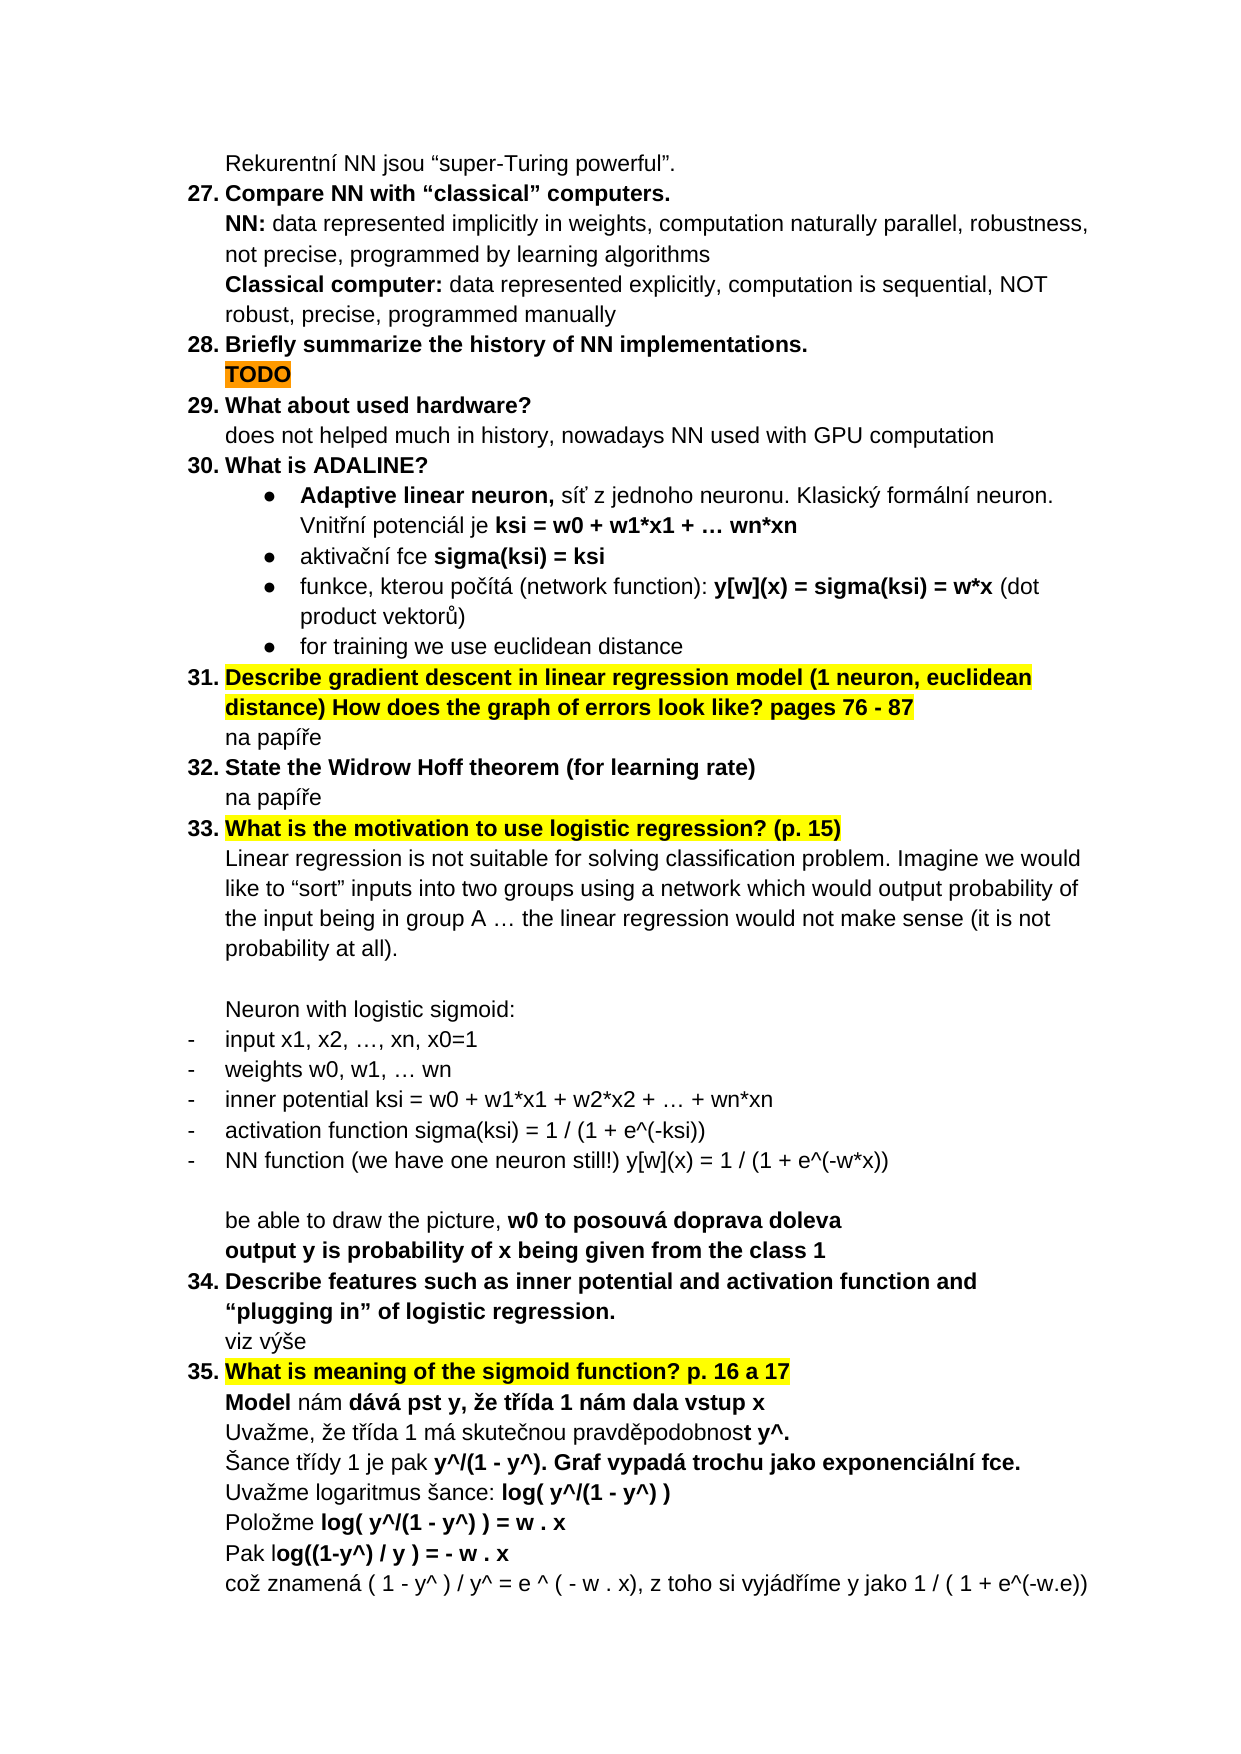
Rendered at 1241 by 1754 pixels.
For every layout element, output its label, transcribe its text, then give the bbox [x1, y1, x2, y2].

list inner potential ksi = w0 + w1*x1 + w2*x2 + … + wn*xn [187, 1086, 1090, 1113]
list State the Widrow Hoff theorem (for learning rate) [187, 754, 1090, 781]
text Rekurentní NN jsou “super-Turing powerful”. [225, 150, 1090, 176]
text což znamená ( 1 - y^ ) / y^ = e ^ ( - w . x), z toho si vyjádříme y jako 1 / ( 1 + e^(-w.e)) [150, 1570, 1090, 1596]
list Adaptive linear neuron, síť z jednoho neuronu. Klasický formální neuron. Vnitřní potenciál je ksi = w0 + w1*x1 + … wn*xn [262, 482, 1090, 539]
list for training we use euclidean distance [262, 633, 1090, 660]
text Linear regression is not suitable for solving classification problem. Imagine we would like to “sort” inputs into two groups using a network which would output probability of the input being in group A … the linear regression would not make sense (it is not probability at all). [225, 845, 1090, 962]
list Describe gradient descent in linear regression model (1 neuron, euclidean distance) How does the graph of errors look like? pages 76 - 87 [187, 663, 1090, 720]
text Neuron with logistic sigmoid: [150, 996, 1090, 1022]
text Položme log( y^/(1 - y^) ) = w . x [150, 1509, 1090, 1536]
text be able to draw the picture, w0 to posouvá doprava doleva [225, 1207, 1090, 1234]
list NN function (we have one neuron still!) y[w](x) = 1 / (1 + e^(-w*x)) [187, 1147, 1090, 1173]
text NN: data represented implicitly in weights, computation naturally parallel, robustness, not precise, programmed by learning algorithms [225, 210, 1090, 267]
text Classical computer: data represented explicitly, computation is sequential, NOT robust, precise, programmed manually [225, 271, 1090, 327]
text Uvažme, že třída 1 má skutečnou pravděpodobnost y^. [150, 1419, 1090, 1445]
list Describe features such as inner potential and activation function and “plugging in” of logistic regression. [187, 1268, 1090, 1324]
text na papíře [225, 784, 1090, 811]
list weights w0, w1, … wn [187, 1056, 1090, 1083]
list What is ADALINE? [187, 452, 1090, 478]
text Pak log((1-y^) / y ) = - w . x [150, 1539, 1090, 1566]
list What about used hardware? [187, 392, 1090, 418]
text output y is probability of x being given from the class 1 [225, 1237, 1090, 1264]
list What is the motivation to use logistic regression? (p. 15) [187, 814, 1090, 841]
list Briefly summarize the history of NN implementations. [187, 331, 1090, 358]
list Compare NN with “classical” computers. [187, 180, 1090, 207]
text Model nám dává pst y, že třída 1 nám dala vstup x [150, 1388, 1090, 1415]
list input x1, x2, …, xn, x0=1 [187, 1026, 1090, 1052]
text Uvažme logaritmus šance: log( y^/(1 - y^) ) [150, 1479, 1090, 1506]
text Šance třídy 1 je pak y^/(1 - y^). Graf vypadá trochu jako exponenciální fce. [150, 1449, 1090, 1475]
text viz výše [225, 1328, 1090, 1354]
list activation function sigma(ksi) = 1 / (1 + e^(-ksi)) [187, 1117, 1090, 1143]
text TODO [225, 361, 1090, 388]
text na papíře [225, 724, 1090, 750]
list funkce, kterou počítá (network function): y[w](x) = sigma(ksi) = w*x (dot product vektorů) [262, 573, 1090, 629]
list What is meaning of the sigmoid function? p. 16 a 17 [187, 1358, 1090, 1385]
text does not helped much in history, nowadays NN used with GPU computation [225, 422, 1090, 448]
list aktivační fce sigma(ksi) = ksi [262, 543, 1090, 569]
